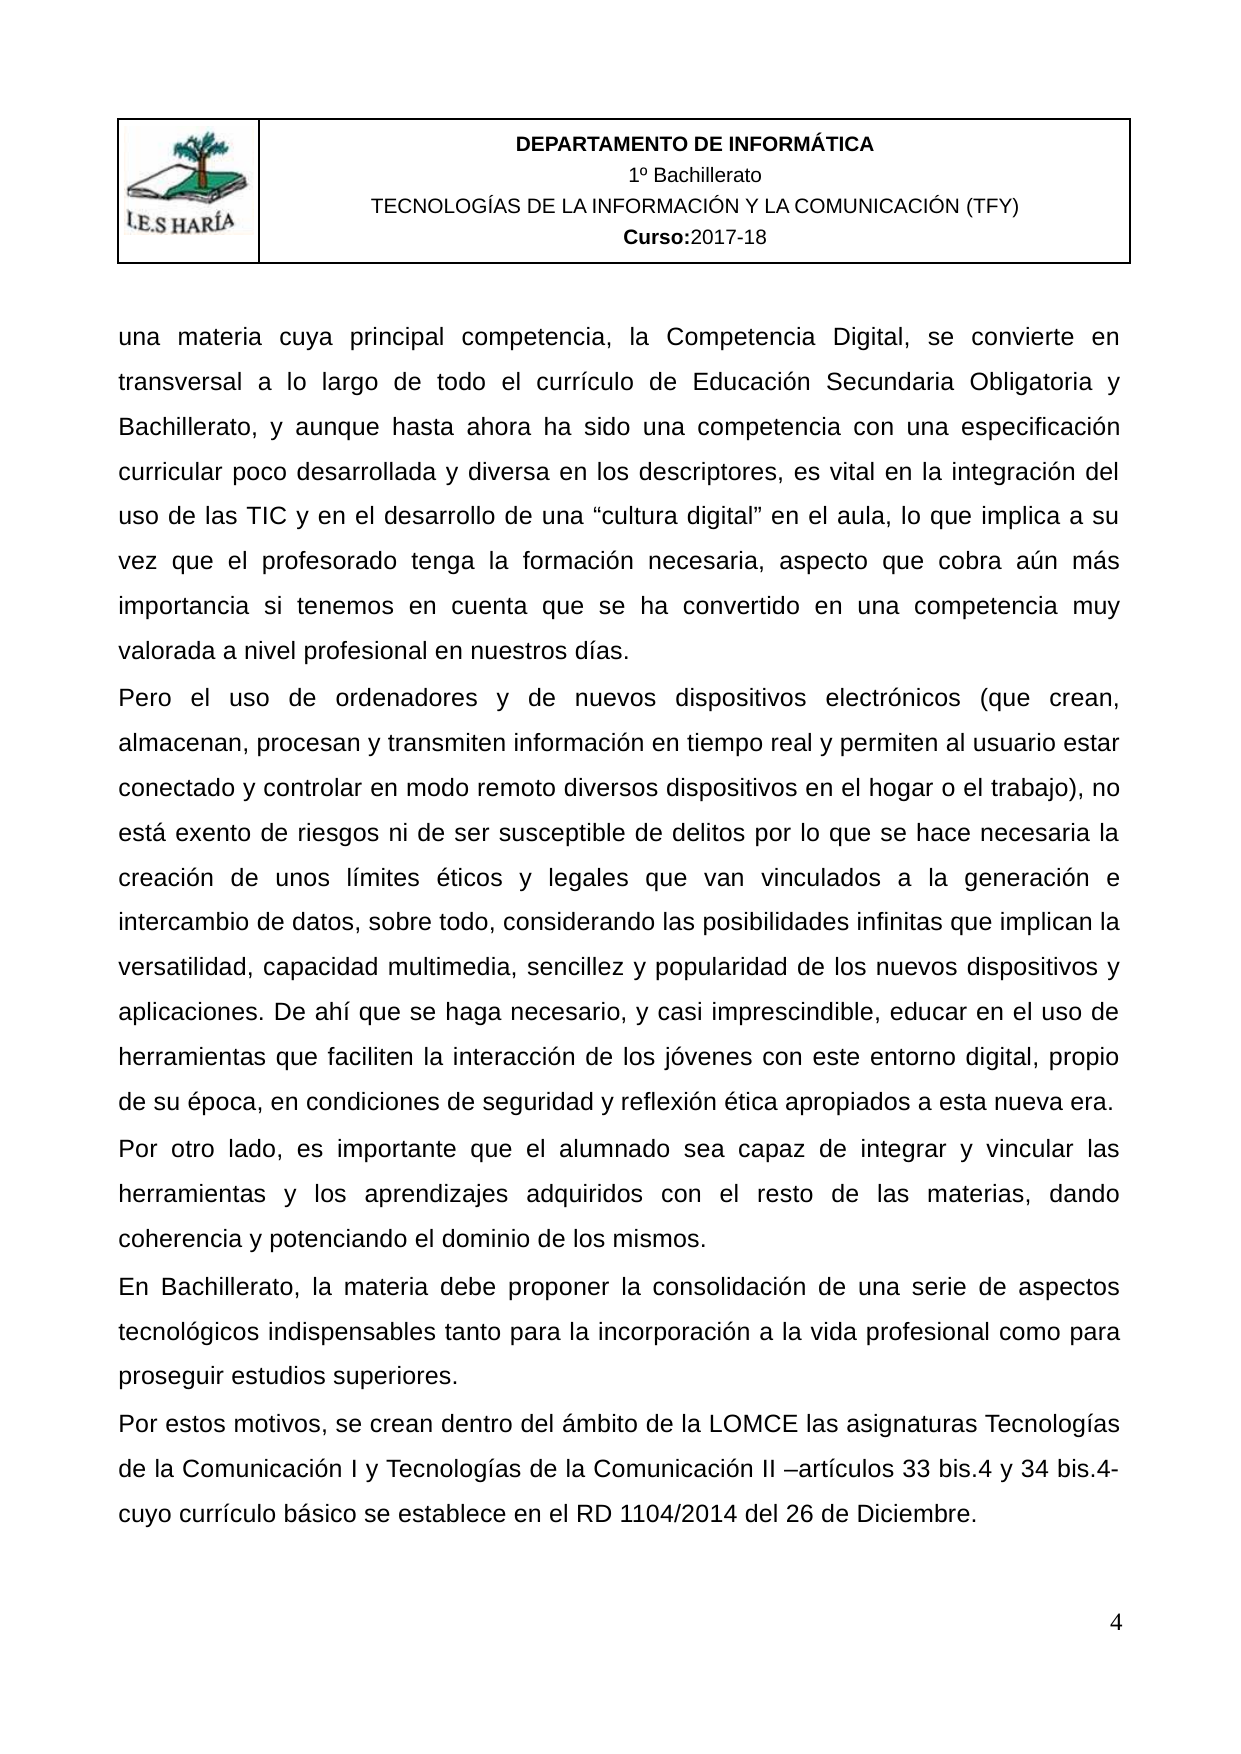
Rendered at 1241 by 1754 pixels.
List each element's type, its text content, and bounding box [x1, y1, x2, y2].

text En Bachillerato, la materia debe proponer la consolidación de una serie de aspectos tecnológicos indispensables tanto para la incorporación a la vida profesional como para proseguir estudios superiores. [118, 1272, 1122, 1391]
text una materia cuya principal competencia, la Competencia Digital, se convierte en transversal a lo largo de todo el currículo de Educación Secundaria Obligatoria y Bachillerato, y aunque hasta ahora ha sido una competencia con una especificación curricular poco desarrollada y diversa en los descriptores, es vital en la integración del uso de las TIC y en el desarrollo de una “cultura digital” en el aula, lo que implica a su vez que el profesorado tenga la formación necesaria, aspecto que cobra aún más importancia si tenemos en cuenta que se ha convertido en una competencia muy valorada a nivel profesional en nuestros días. [118, 322, 1122, 666]
text Por otro lado, es importante que el alumnado sea capaz de integrar y vincular las herramientas y los aprendizajes adquiridos con el resto de las materias, dando coherencia y potenciando el dominio de los mismos. [118, 1134, 1122, 1254]
text Por estos motivos, se crean dentro del ámbito de la LOMCE las asignaturas Tecnologías de la Comunicación I y Tecnologías de la Comunicación II –artículos 33 bis.4 y 34 bis.4- cuyo currículo básico se establece en el RD 1104/2014 del 26 de Diciembre. [118, 1409, 1122, 1529]
picture [123, 126, 254, 235]
text Pero el uso de ordenadores y de nuevos dispositivos electrónicos (que crean, almacenan, procesan y transmiten información en tiempo real y permiten al usuario estar conectado y controlar en modo remoto diversos dispositivos en el hogar o el trabajo), no está exento de riesgos ni de ser susceptible de delitos por lo que se hace necesaria la creación de unos límites éticos y legales que van vinculados a la generación e intercambio de datos, sobre todo, considerando las posibilidades infinitas que implican la versatilidad, capacidad multimedia, sencillez y popularidad de los nuevos dispositivos y aplicaciones. De ahí que se haga necesario, y casi imprescindible, educar en el uso de herramientas que faciliten la interacción de los jóvenes con este entorno digital, propio de su época, en condiciones de seguridad y reflexión ética apropiados a esta nueva era. [118, 683, 1122, 1116]
